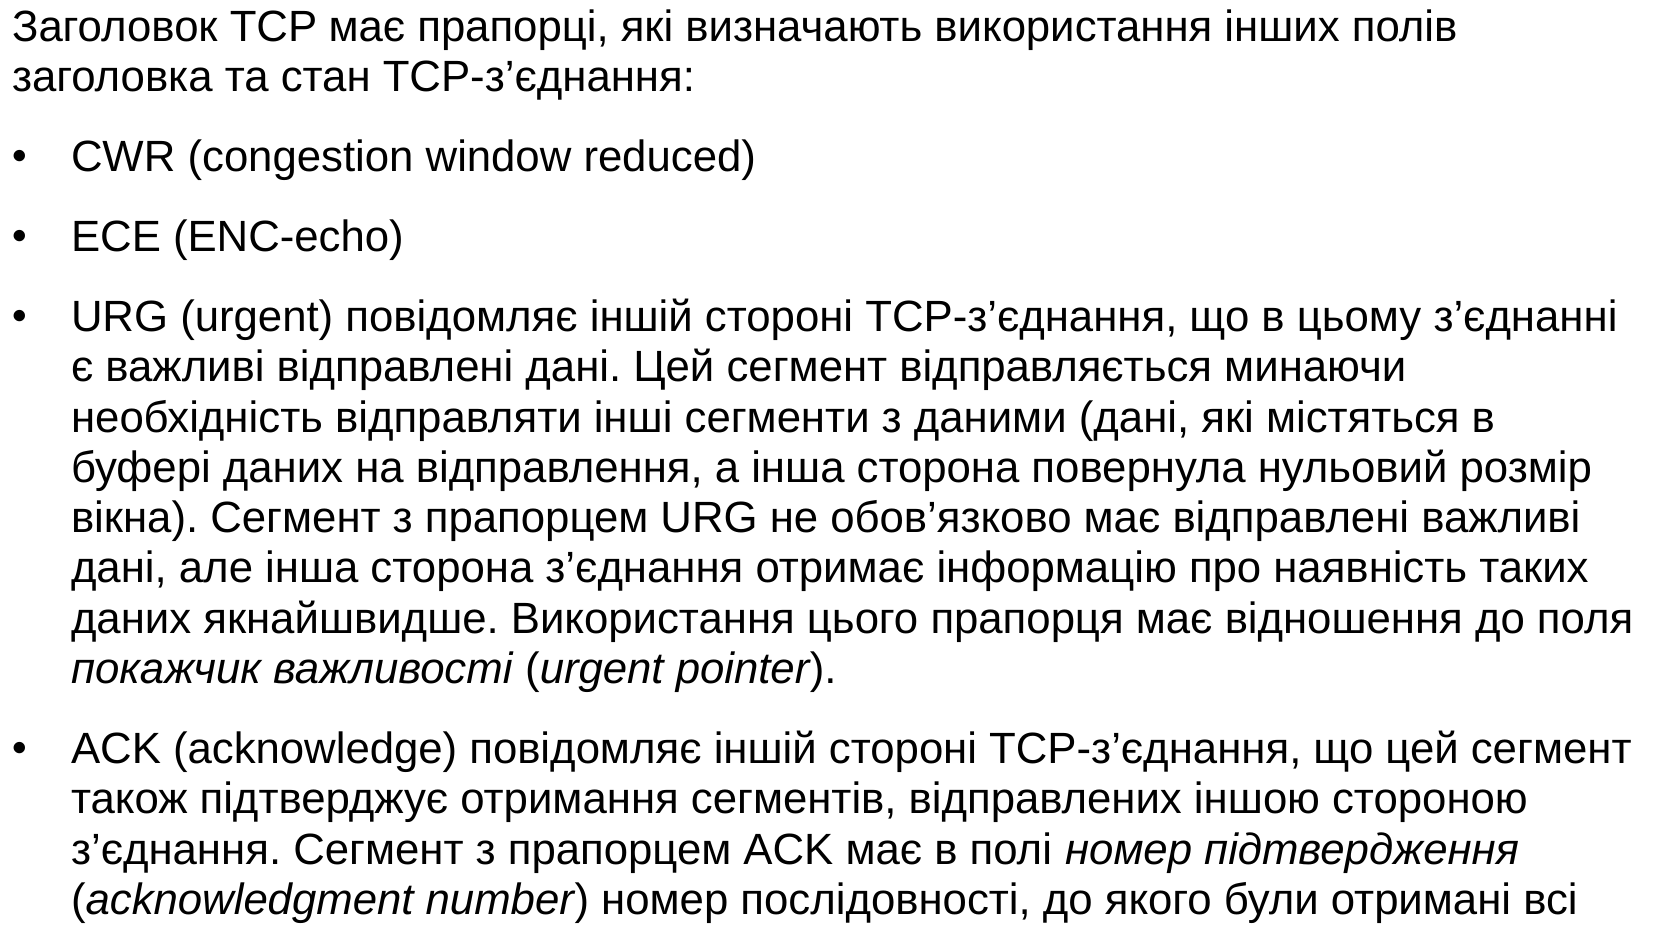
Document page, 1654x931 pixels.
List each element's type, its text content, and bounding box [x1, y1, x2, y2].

list URG (urgent) повідомляє іншій стороні TCP-з’єднання, що в цьому з’єднанні є важливі відправлені дані. Цей сегмент відправляється минаючи необхідність відправляти інші сегменти з даними (дані, які містяться в буфері даних на відправлення, а інша сторона повернула нульовий розмір вікна). Сегмент з прапорцем URG не обов’язково має відправлені важливі дані, але інша сторона з’єднання отримає інформацію про наявність таких даних якнайшвидше. Використання цього прапорця має відношення до поля покажчик важливості (urgent pointer). [12, 290, 1642, 693]
list ECE (ENC-echo) [12, 210, 1642, 261]
list ACK (acknowledge) повідомляє іншій стороні TCP-з’єднання, що цей сегмент також підтверджує отримання сегментів, відправлених іншою стороною з’єднання. Сегмент з прапорцем ACK має в полі номер підтвердження (acknowledgment number) номер послідовності, до якого були отримані всі [12, 722, 1642, 924]
list CWR (congestion window reduced) [12, 130, 1642, 181]
text Заголовок TCP має прапорці, які визначають використання інших полів заголовка та стан TCP-з’єднання: [12, 0, 1642, 101]
